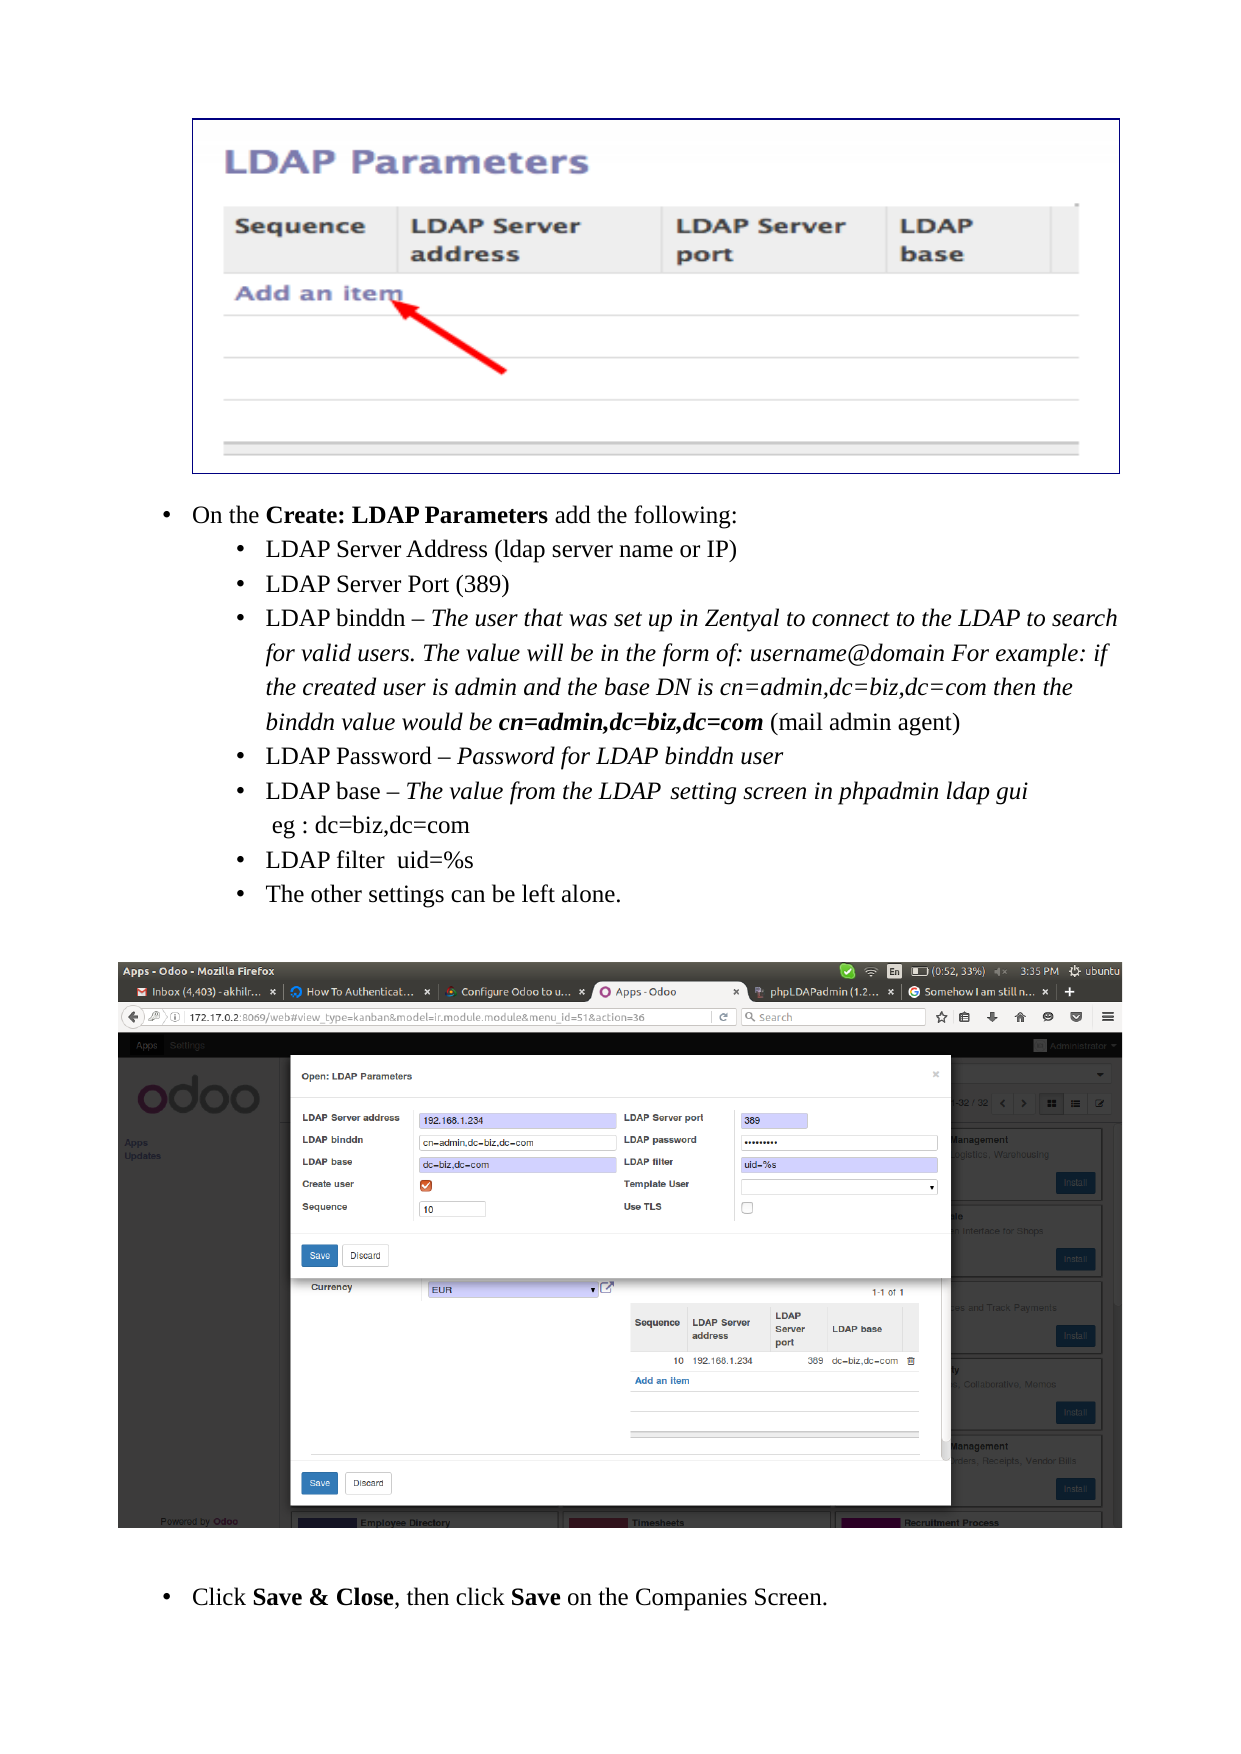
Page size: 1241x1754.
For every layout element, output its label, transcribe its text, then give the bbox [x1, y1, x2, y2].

list LDAP Server Port (389) [236, 569, 1122, 598]
list LDAP filter uid=%s [236, 845, 1122, 874]
list LDAP Password – Password for LDAP binddn user [236, 741, 1122, 770]
list LDAP binddn – The user that was set up in Zentyal to connect to the LDAP to search for valid users. The value will be in the form of: username@domain For example: if the created user is admin and the base DN is cn=admin,dc=biz,dc=com then the binddn value would be cn=admin,dc=biz,dc=com (mail admin agent) [236, 603, 1122, 736]
list Click Save & Close, then click Save on the Companies Screen. [162, 1582, 1122, 1611]
picture [193, 120, 1119, 473]
list LDAP Server Address (ldap server name or IP) [236, 534, 1122, 563]
list LDAP base – The value from the LDAP setting screen in phpadmin ldap gui [236, 776, 1122, 805]
list [162, 118, 1122, 480]
picture [118, 962, 1123, 1528]
list On the Create: LDAP Parameters add the following: [162, 500, 1122, 529]
list eg : dc=biz,dc=com [236, 810, 1122, 839]
list The other settings can be left alone. [236, 879, 1122, 908]
